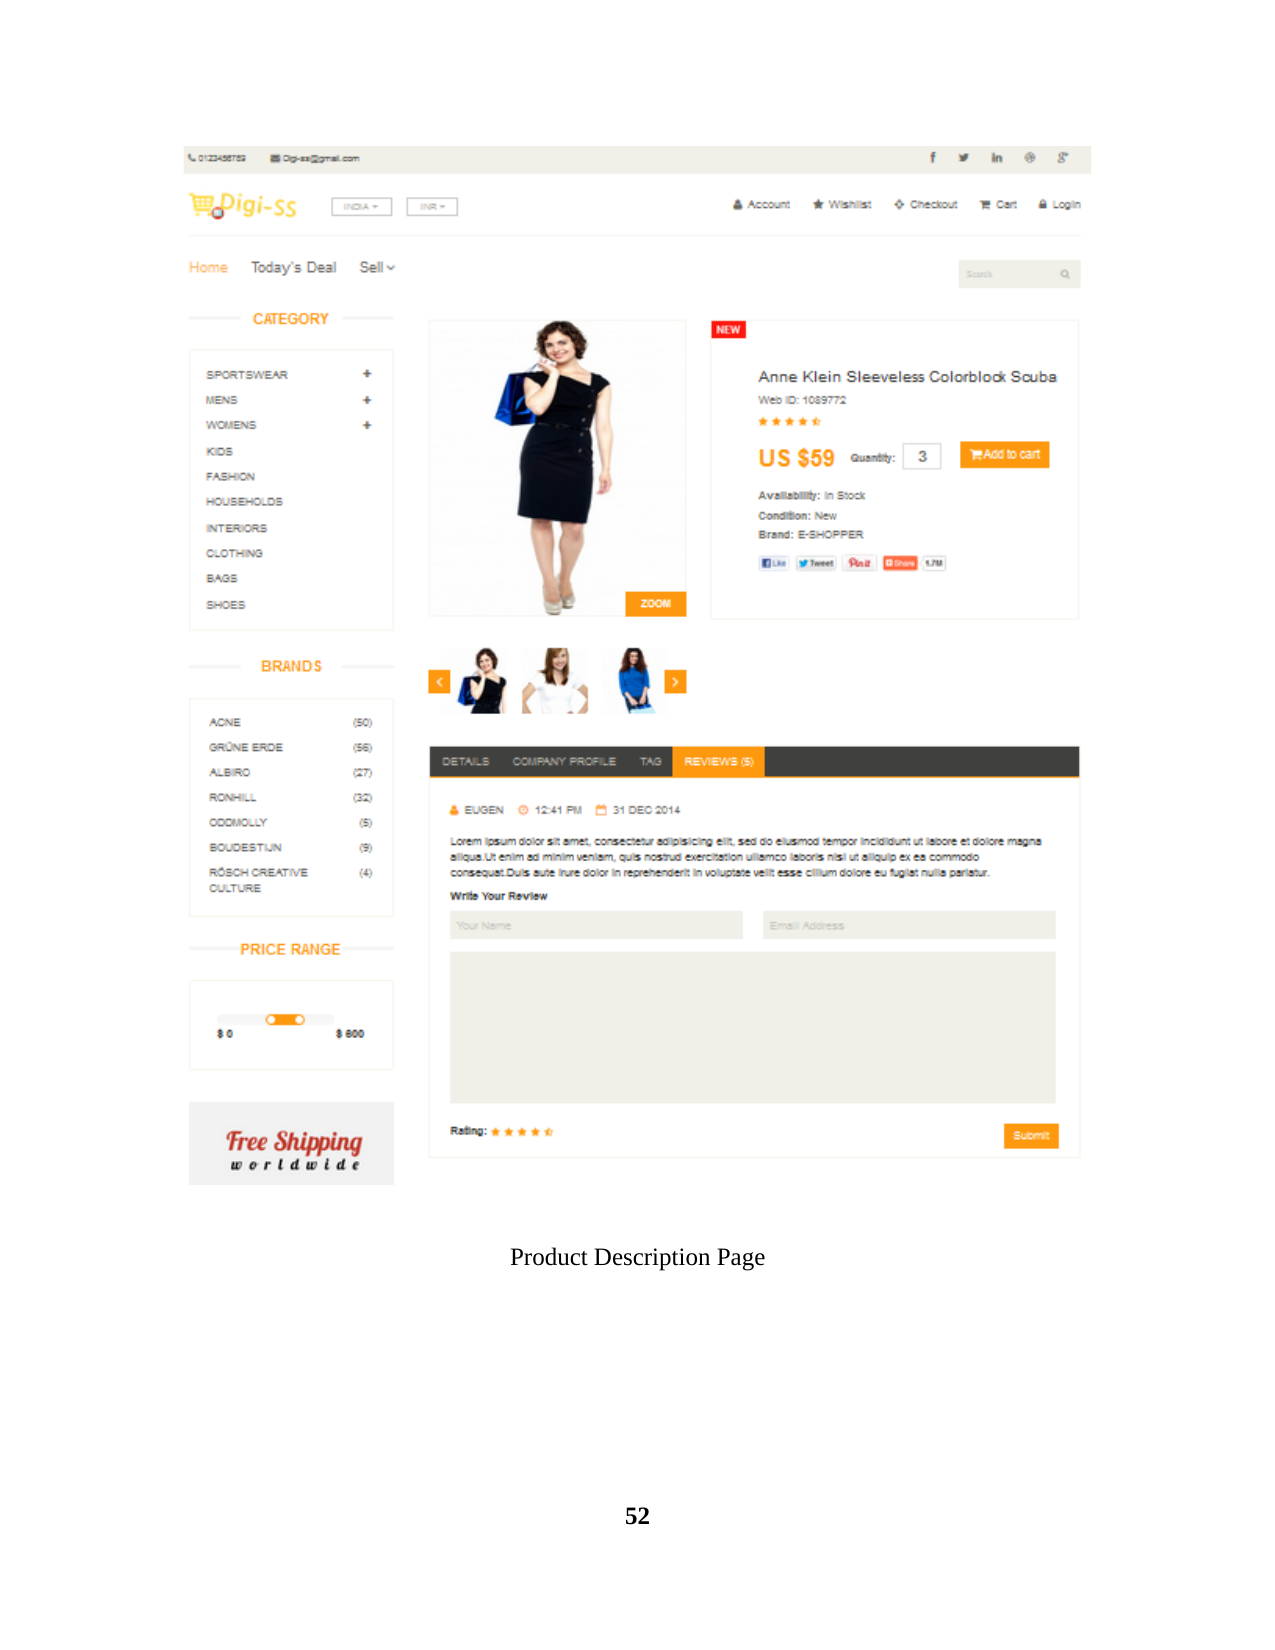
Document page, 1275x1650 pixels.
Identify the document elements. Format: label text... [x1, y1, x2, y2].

text Product Description Page [118, 1242, 1157, 1271]
text 52 [118, 1501, 1157, 1529]
picture [183, 146, 1092, 1185]
